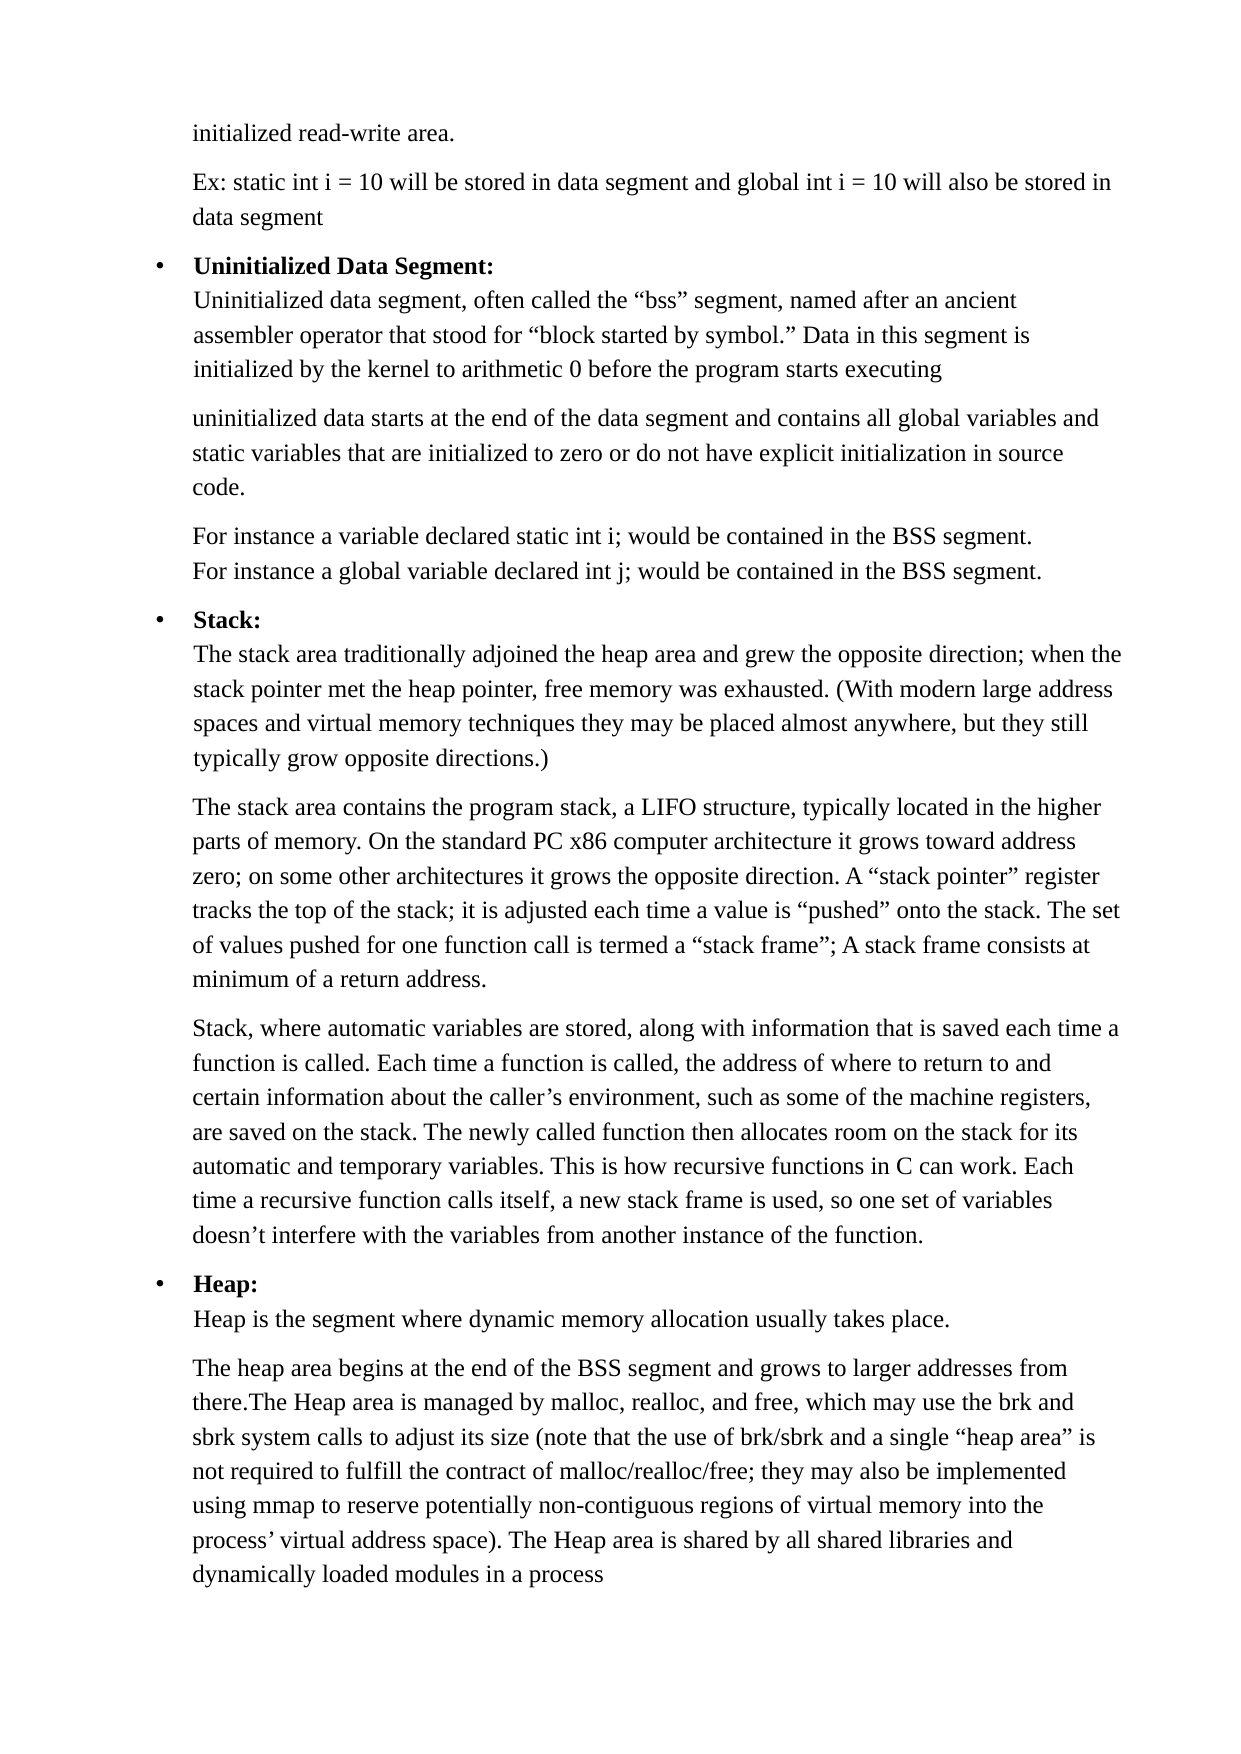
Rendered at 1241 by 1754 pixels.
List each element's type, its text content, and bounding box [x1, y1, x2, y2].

list Heap: Heap is the segment where dynamic memory allocation usually takes place. [156, 1269, 1122, 1332]
list Stack: The stack area traditionally adjoined the heap area and grew the opposite direction; when the stack pointer met the heap pointer, free memory was exhausted. (With modern large address spaces and virtual memory techniques they may be placed almost anywhere, but they still typically grow opposite directions.) [156, 605, 1122, 771]
text For instance a variable declared static int i; would be contained in the BSS segment. For instance a global variable declared int j; would be contained in the BSS segment. [118, 521, 1122, 584]
text uninitialized data starts at the end of the data segment and contains all global variables and static variables that are initialized to zero or do not have explicit initialization in source code. [118, 403, 1122, 501]
list Uninitialized Data Segment: Uninitialized data segment, often called the “bss” segment, named after an ancient assembler operator that stood for “block started by symbol.” Data in this segment is initialized by the kernel to arithmetic 0 before the program starts executing [156, 251, 1122, 383]
text Stack, where automatic variables are stored, along with information that is saved each time a function is called. Each time a function is called, the address of where to return to and certain information about the caller’s environment, such as some of the machine registers, are saved on the stack. The newly called function then allocates room on the stack for its automatic and temporary variables. This is how recursive functions in C can work. Each time a recursive function calls itself, a new stack frame is used, so one set of variables doesn’t interfere with the variables from another instance of the function. [118, 1013, 1122, 1249]
text initialized read-write area. [118, 118, 1122, 147]
text Ex: static int i = 10 will be stored in data segment and global int i = 10 will also be stored in data segment [118, 167, 1122, 230]
text The stack area contains the program stack, a LIFO structure, typically located in the higher parts of memory. On the standard PC x86 computer architecture it grows toward address zero; on some other architectures it grows the opposite direction. A “stack pointer” register tracks the top of the stack; it is adjusted each time a value is “pushed” onto the stack. The set of values pushed for one function call is termed a “stack frame”; A stack frame consists at minimum of a return address. [118, 792, 1122, 993]
text The heap area begins at the end of the BSS segment and grows to larger addresses from there.The Heap area is managed by malloc, realloc, and free, which may use the brk and sbrk system calls to adjust its size (note that the use of brk/sbrk and a single “heap area” is not required to fulfill the contract of malloc/realloc/free; they may also be implemented using mmap to reserve potentially non-contiguous regions of virtual memory into the process’ virtual address space). The Heap area is shared by all shared libraries and dynamically loaded modules in a process [118, 1353, 1122, 1588]
